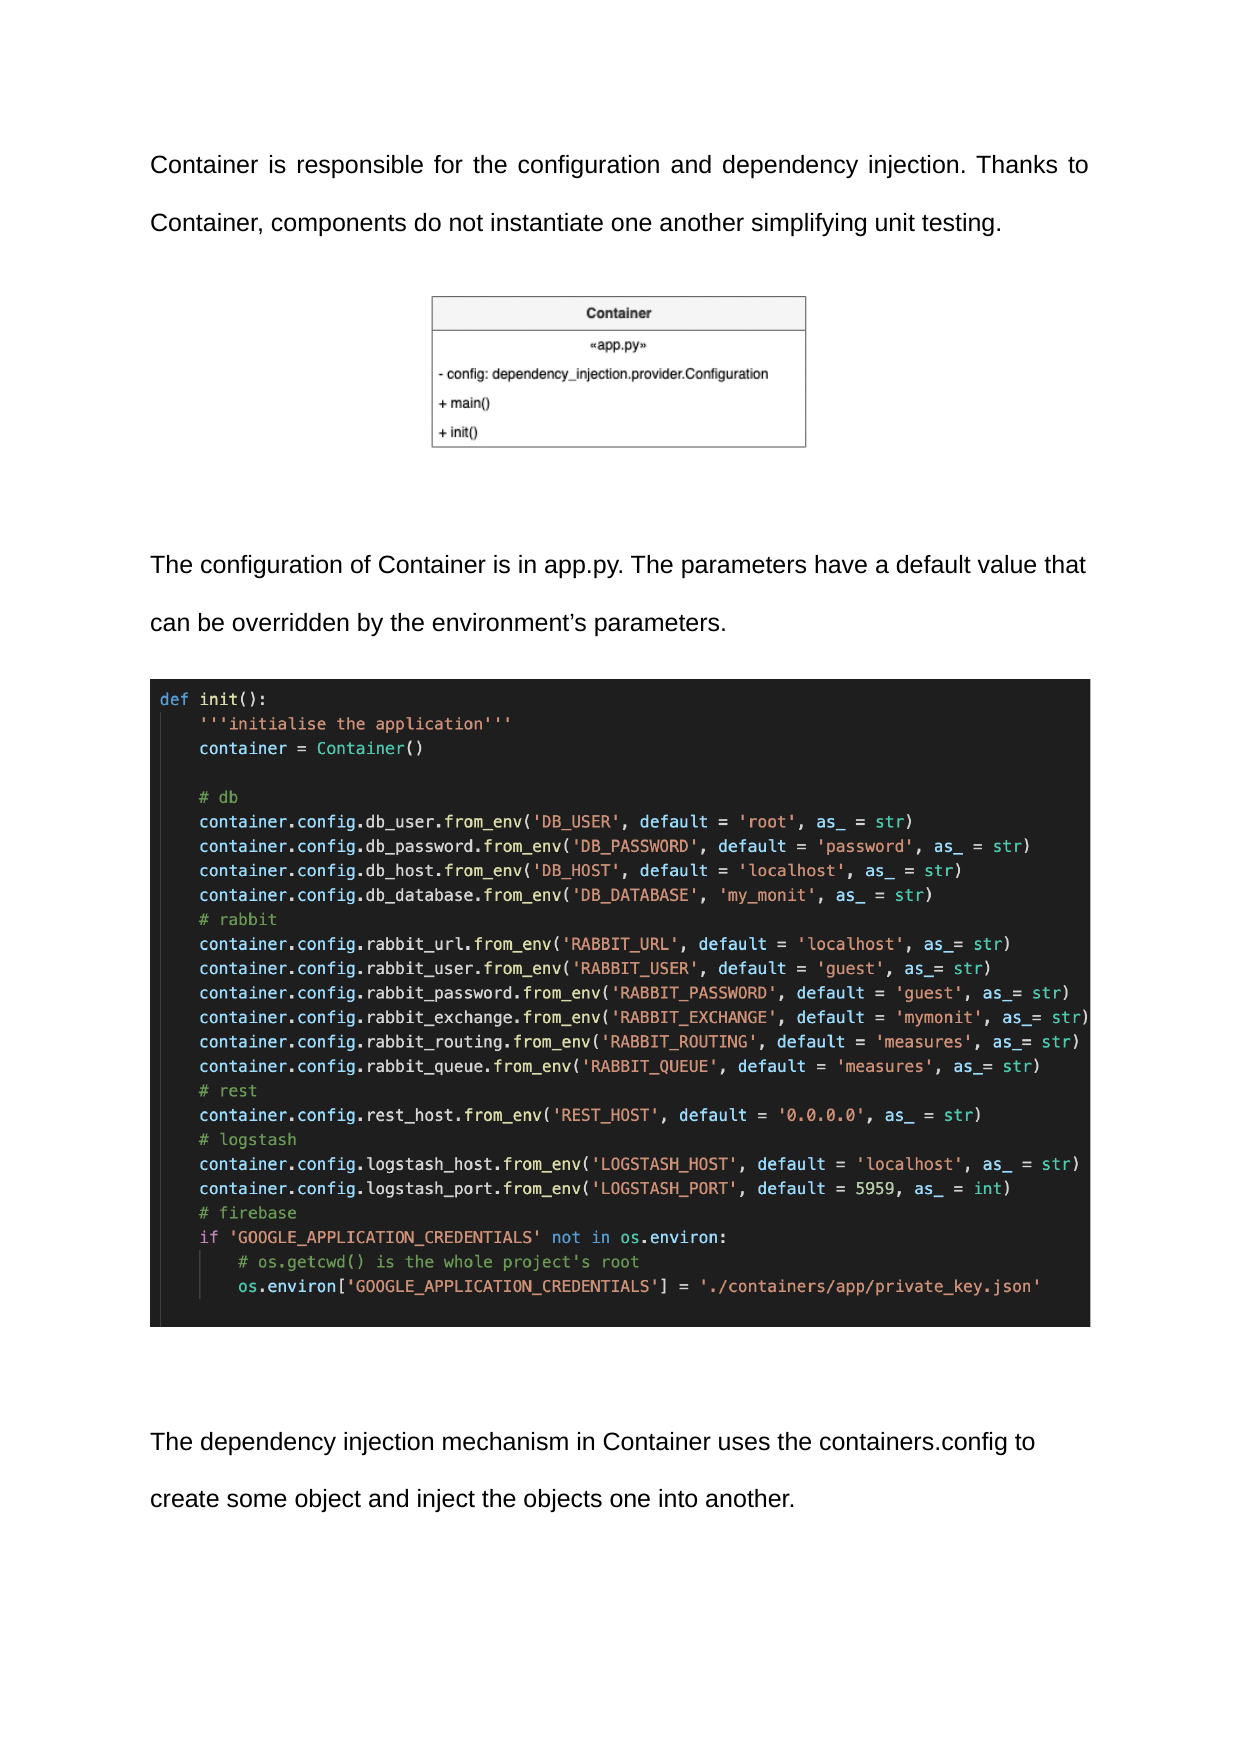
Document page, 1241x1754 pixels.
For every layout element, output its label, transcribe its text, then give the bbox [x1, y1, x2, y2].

text The configuration of Container is in app.py. The parameters have a default value that can be overridden by the environment’s parameters. [150, 550, 1091, 637]
text Container is responsible for the configuration and dependency injection. Thanks to Container, components do not instantiate one another simplifying unit testing. [150, 150, 1091, 236]
text The dependency injection mechanism in Container uses the containers.config to create some object and inject the objects one into another. [150, 1427, 1091, 1513]
